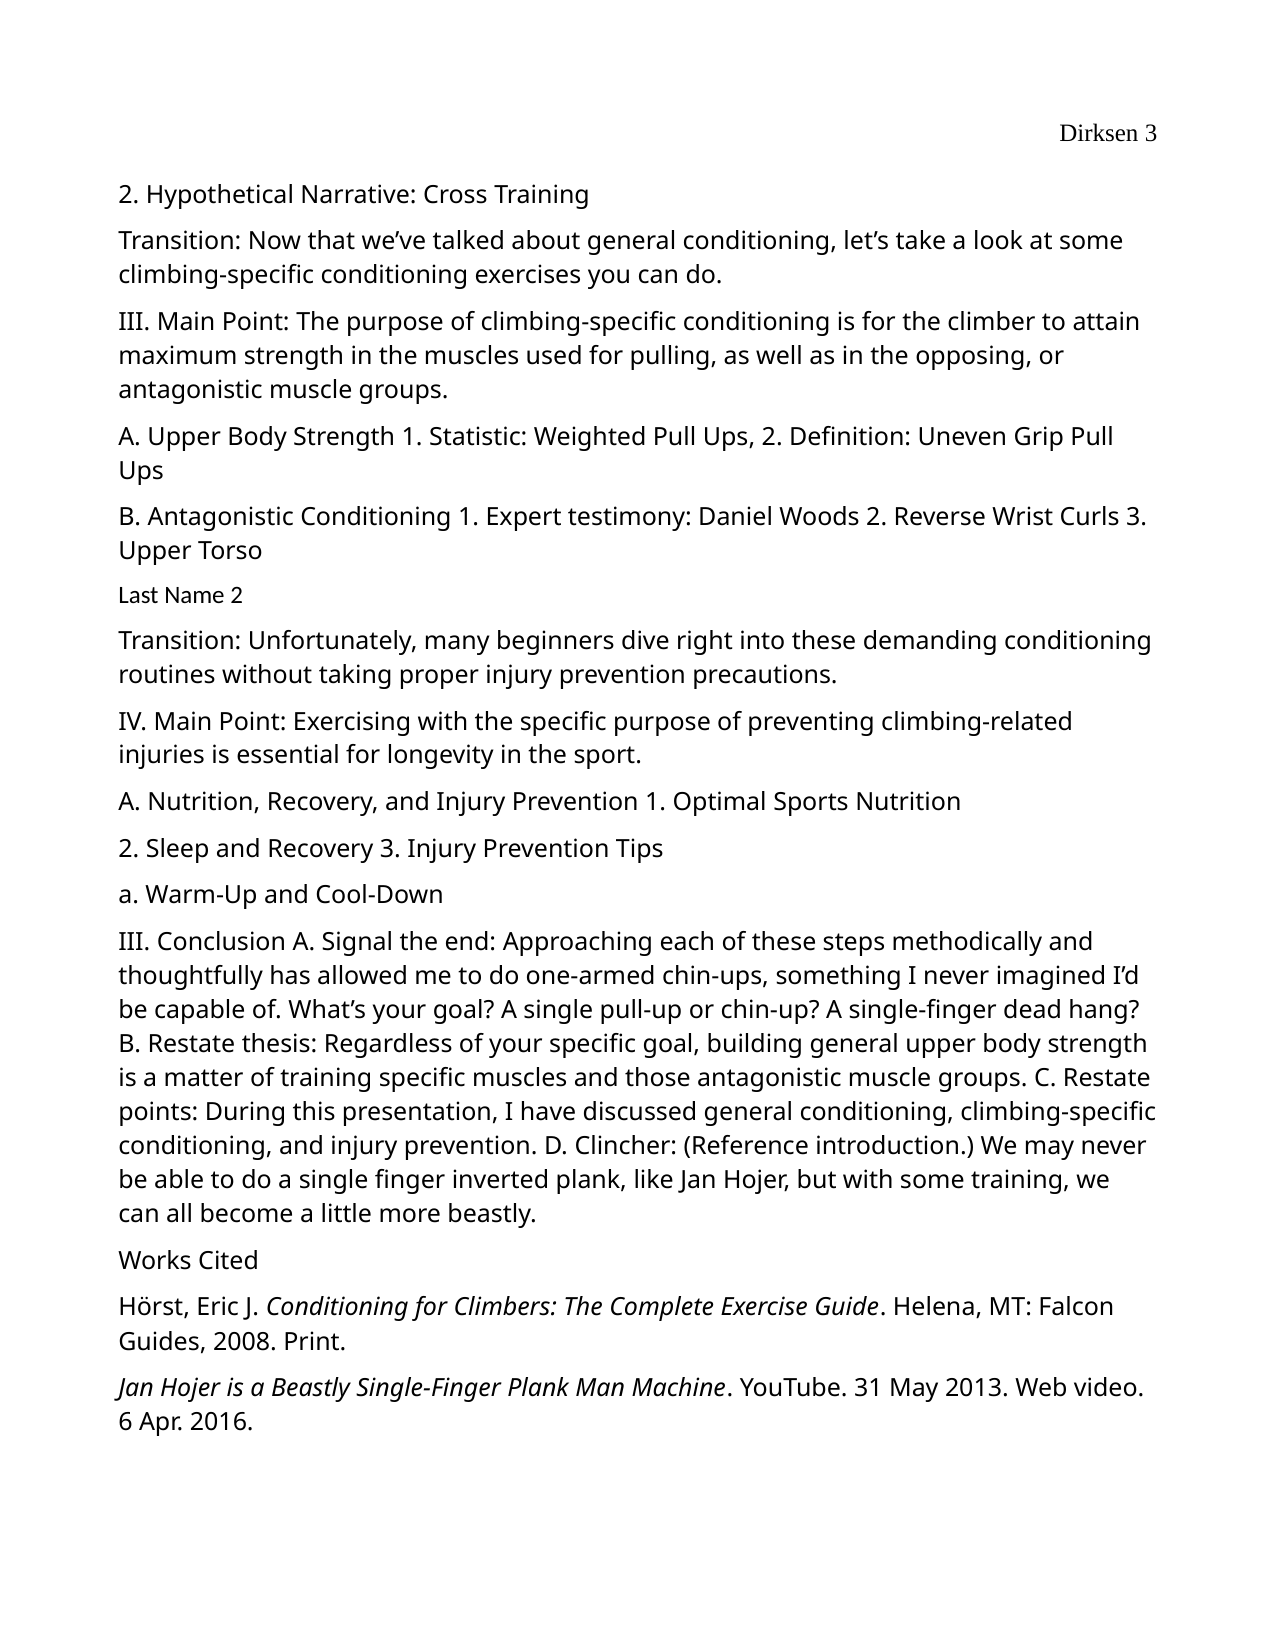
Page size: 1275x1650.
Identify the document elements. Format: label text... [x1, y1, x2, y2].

text Works Cited [118, 1242, 1157, 1277]
text A. Nutrition, Recovery, and Injury Prevention 1. Optimal Sports Nutrition [118, 784, 1157, 818]
text 2. Hypothetical Narrative: Cross Training [118, 176, 1157, 210]
text IV. Main Point: Exercising with the specific purpose of preventing climbing-related injuries is essential for longevity in the sport. [118, 703, 1157, 771]
text a. Warm-Up and Cool-Down [118, 877, 1157, 911]
text Hörst, Eric J. Conditioning for Climbers: The Complete Exercise Guide. Helena, MT: Falcon Guides, 2008. Print. [118, 1289, 1157, 1357]
text Jan Hojer is a Beastly Single-Finger Plank Man Machine. YouTube. 31 May 2013. Web video. 6 Apr. 2016. [118, 1370, 1157, 1438]
text B. Antagonistic Conditioning 1. Expert testimony: Daniel Woods 2. Reverse Wrist Curls 3. Upper Torso [118, 499, 1157, 567]
text Transition: Now that we’ve talked about general conditioning, let’s take a look at some climbing-specific conditioning exercises you can do. [118, 223, 1157, 291]
text III. Main Point: The purpose of climbing-specific conditioning is for the climber to attain maximum strength in the muscles used for pulling, as well as in the opposing, or antagonistic muscle groups. [118, 303, 1157, 406]
text A. Upper Body Strength 1. Statistic: Weighted Pull Ups, 2. Definition: Uneven Grip Pull Ups [118, 418, 1157, 486]
text III. Conclusion A. Signal the end: Approaching each of these steps methodically and thoughtfully has allowed me to do one-armed chin-ups, something I never imagined I’d be capable of. What’s your goal? A single pull-up or chin-up? A single-finger dead hang? B. Restate thesis: Regardless of your specific goal, building general upper body strength is a matter of training specific muscles and those antagonistic muscle groups. C. Restate points: During this presentation, I have discussed general conditioning, climbing-specific conditioning, and injury prevention. D. Clincher: (Reference introduction.) We may never be able to do a single finger inverted plank, like Jan Hojer, but with some training, we can all become a little more beastly. [118, 923, 1157, 1230]
text 2. Sleep and Recovery 3. Injury Prevention Tips [118, 830, 1157, 864]
text Transition: Unfortunately, many beginners dive right into these demanding conditioning routines without taking proper injury prevention precautions. [118, 622, 1157, 691]
text Last Name 2 [118, 579, 1157, 610]
